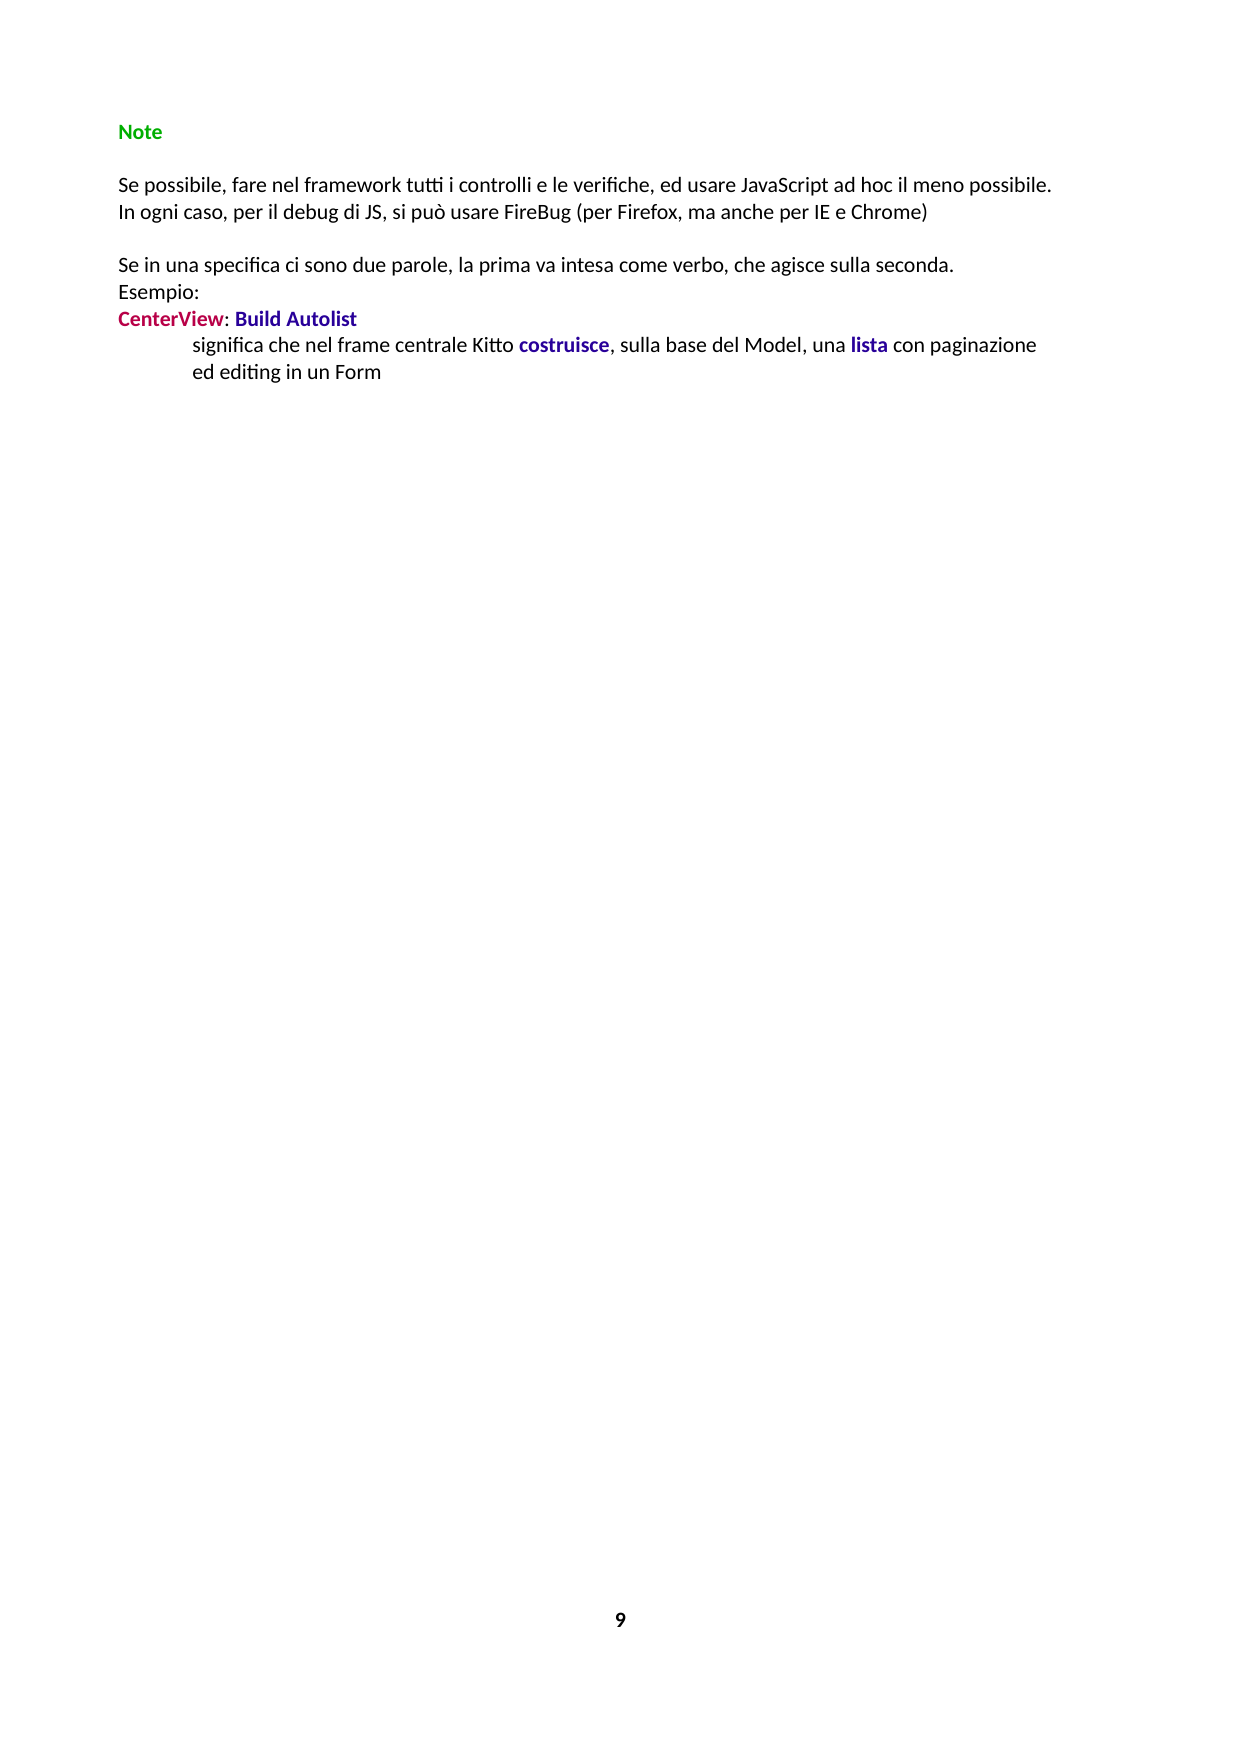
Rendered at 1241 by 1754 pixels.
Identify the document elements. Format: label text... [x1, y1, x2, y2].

text In ogni caso, per il debug di JS, si può usare FireBug (per Firefox, ma anche per IE e Chrome) [118, 198, 1122, 225]
text ed editing in un Form [118, 358, 1122, 385]
text significa che nel frame centrale Kitto costruisce, sulla base del Model, una lista con paginazione [118, 331, 1122, 358]
text Se in una specifica ci sono due parole, la prima va intesa come verbo, che agisce sulla seconda. [118, 251, 1122, 278]
text CenterView: Build Autolist [118, 305, 1122, 331]
text Se possibile, fare nel framework tutti i controlli e le verifiche, ed usare JavaScript ad hoc il meno possibile. [118, 171, 1122, 198]
text Note [118, 118, 1122, 145]
text Esempio: [118, 278, 1122, 305]
